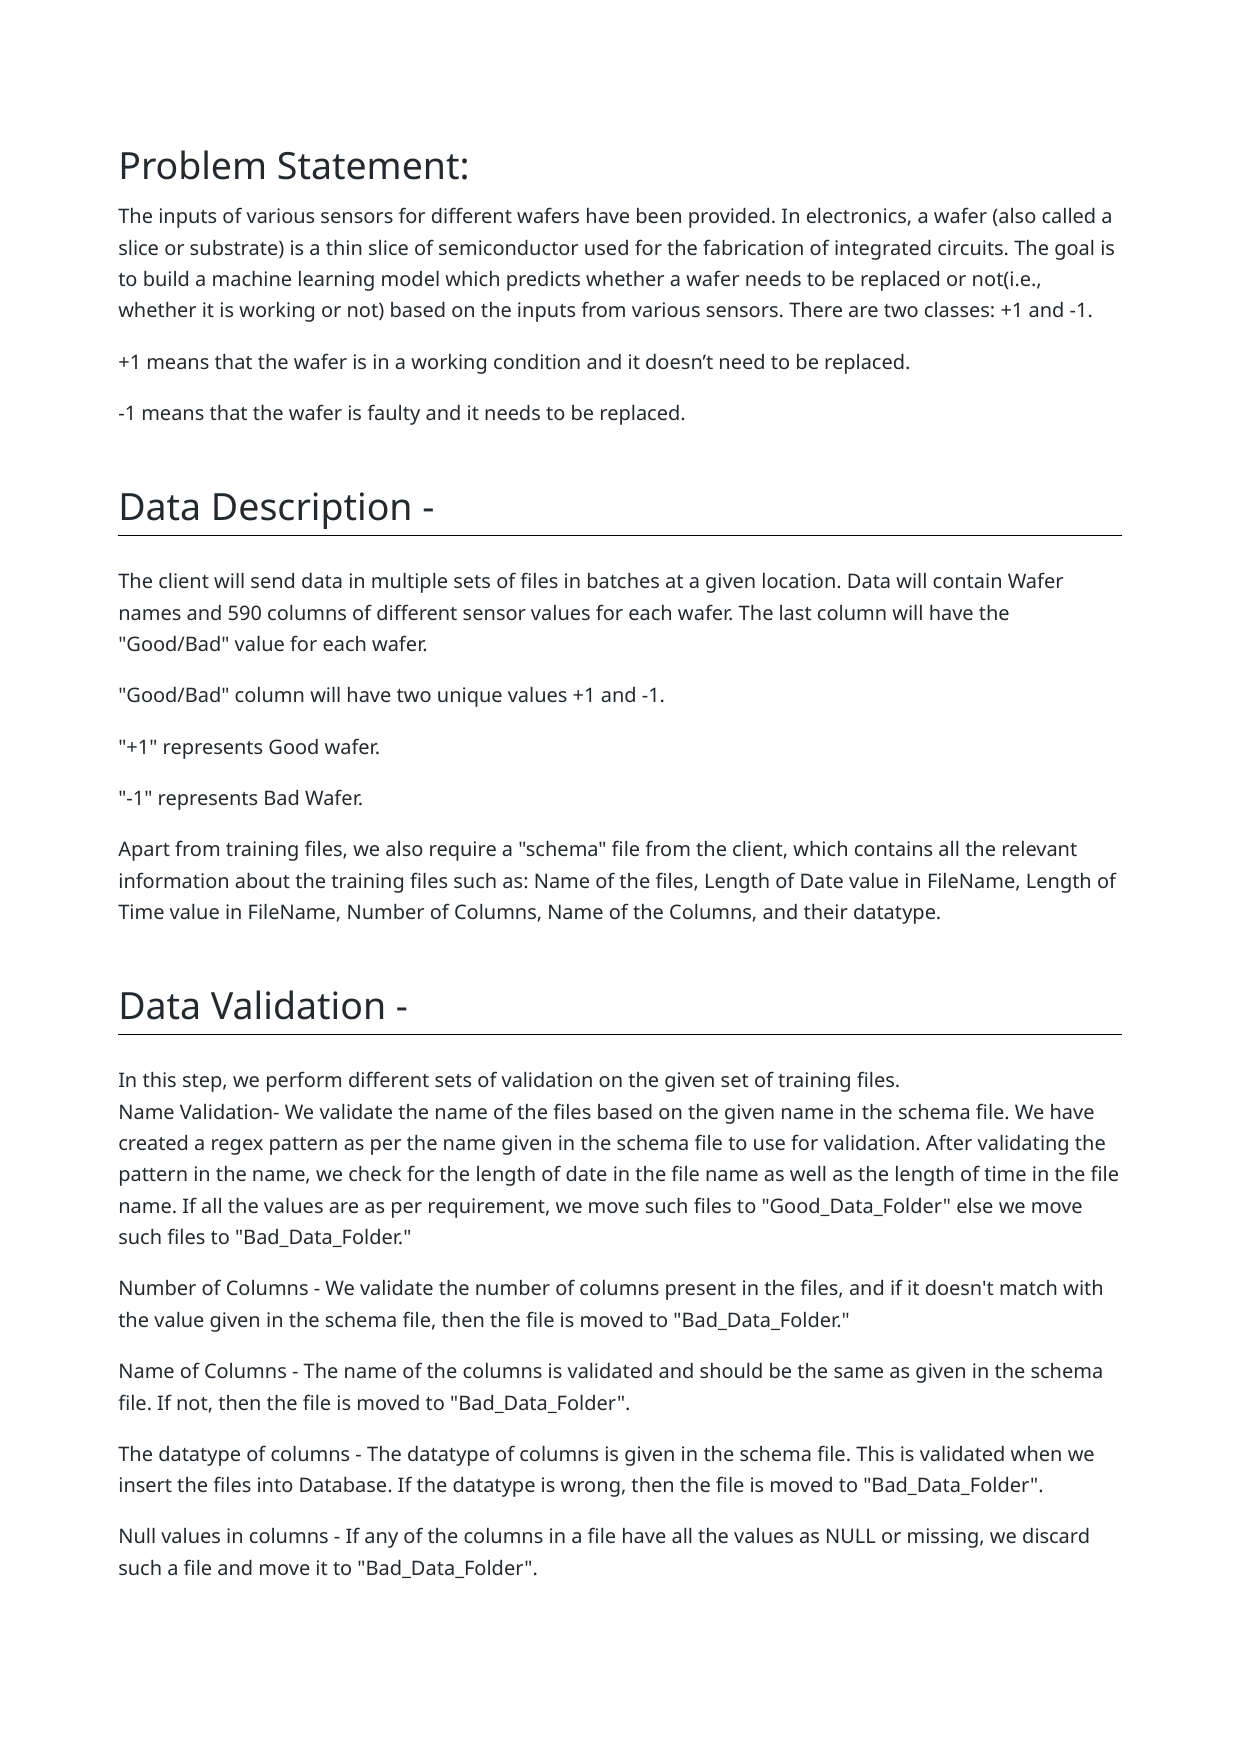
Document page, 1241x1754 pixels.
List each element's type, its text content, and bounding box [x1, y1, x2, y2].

text The client will send data in multiple sets of files in batches at a given location. Data will contain Wafer names and 590 columns of different sensor values for each wafer. The last column will have the "Good/Bad" value for each wafer. [118, 567, 1122, 657]
text The datatype of columns - The datatype of columns is given in the schema file. This is validated when we insert the files into Database. If the datatype is wrong, then the file is moved to "Bad_Data_Folder". [118, 1440, 1122, 1498]
subtitle Problem Statement: [118, 139, 1122, 190]
text "+1" represents Good wafer. [118, 733, 1122, 760]
text -1 means that the wafer is faulty and it needs to be replaced. [118, 399, 1122, 427]
text Number of Columns - We validate the number of columns present in the files, and if it doesn't match with the value given in the schema file, then the file is moved to "Bad_Data_Folder." [118, 1274, 1122, 1333]
subtitle Data Description - [118, 481, 1122, 535]
text In this step, we perform different sets of validation on the given set of training files. Name Validation- We validate the name of the files based on the given name in the schema file. We have created a regex pattern as per the name given in the schema file to use for validation. After validating the pattern in the name, we check for the length of date in the file name as well as the length of time in the file name. If all the values are as per requirement, we move such files to "Good_Data_Folder" else we move such files to "Bad_Data_Folder." [118, 1066, 1122, 1250]
text +1 means that the wafer is in a working condition and it doesn’t need to be replaced. [118, 348, 1122, 375]
text "Good/Bad" column will have two unique values +1 and -1. [118, 681, 1122, 709]
text Apart from training files, we also require a "schema" file from the client, which contains all the relevant information about the training files such as: Name of the files, Length of Date value in FileName, Length of Time value in FileName, Number of Columns, Name of the Columns, and their datatype. [118, 836, 1122, 926]
text The inputs of various sensors for different wafers have been provided. In electronics, a wafer (also called a slice or substrate) is a thin slice of semiconductor used for the fabrication of integrated circuits. The goal is to build a machine learning model which predicts whether a wafer needs to be replaced or not(i.e., whether it is working or not) based on the inputs from various sensors. There are two classes: +1 and -1. [118, 202, 1122, 324]
subtitle Data Validation - [118, 979, 1122, 1034]
text Null values in columns - If any of the columns in a file have all the values as NULL or missing, we discard such a file and move it to "Bad_Data_Folder". [118, 1523, 1122, 1581]
text Name of Columns - The name of the columns is validated and should be the same as given in the schema file. If not, then the file is moved to "Bad_Data_Folder". [118, 1357, 1122, 1416]
text "-1" represents Bad Wafer. [118, 784, 1122, 811]
